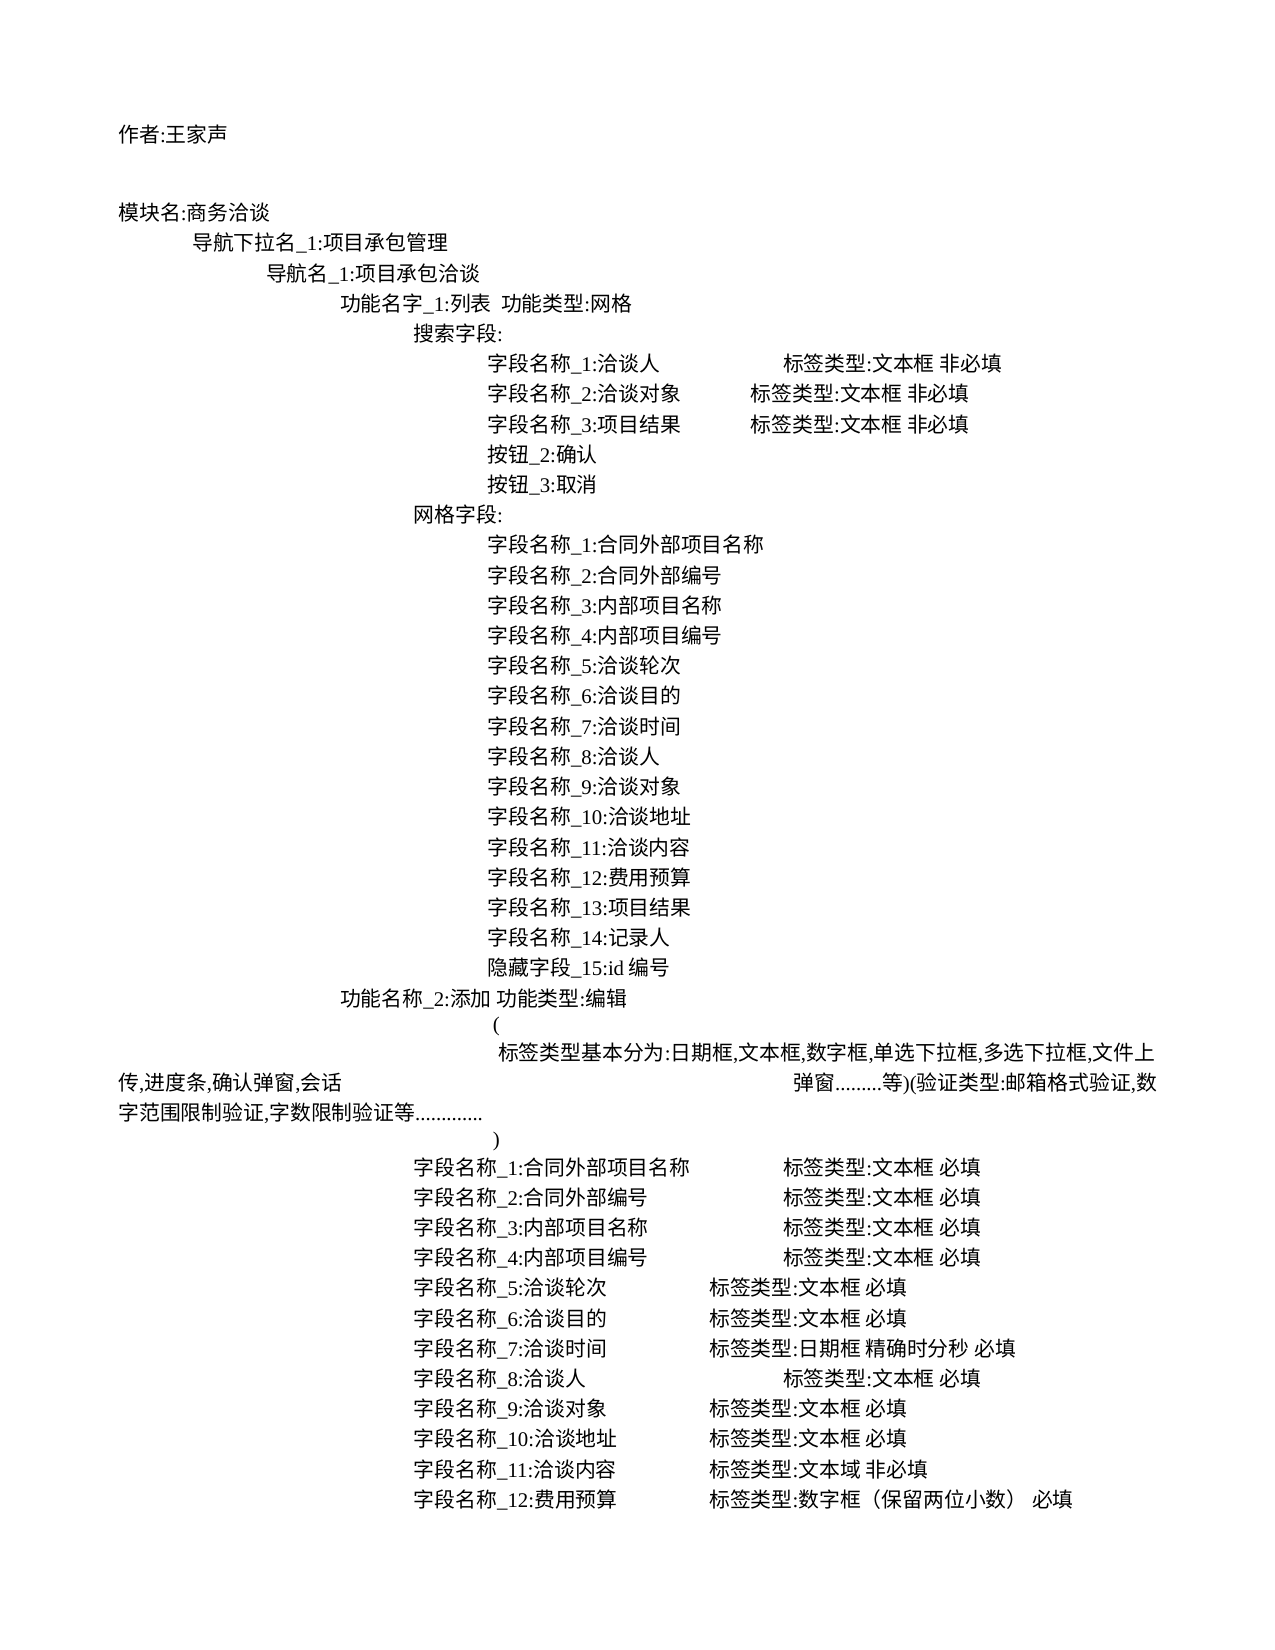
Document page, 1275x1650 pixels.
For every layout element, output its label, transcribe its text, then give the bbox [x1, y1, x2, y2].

text 字段名称_10:洽谈地址 标签类型:文本框 必填 [118, 1423, 1157, 1453]
text 隐藏字段_15:id编号 [118, 952, 1157, 982]
text 标签类型基本分为:日期框,文本框,数字框,单选下拉框,多选下拉框,文件上传,进度条,确认弹窗,会话 弹窗.........等)(验证类型:邮箱格式验证,数字范围限制验证,字数限制验证等............. [118, 1036, 1157, 1127]
text 字段名称_7:洽谈时间 [118, 710, 1157, 740]
text 字段名称_2:洽谈对象 标签类型:文本框 非必填 [118, 378, 1157, 408]
text 字段名称_11:洽谈内容 [118, 831, 1157, 861]
text 字段名称_3:项目结果 标签类型:文本框 非必填 [118, 408, 1157, 438]
text 字段名称_4:内部项目编号 [118, 619, 1157, 649]
text 字段名称_1:洽谈人 标签类型:文本框 非必填 [118, 347, 1157, 378]
text 字段名称_8:洽谈人 标签类型:文本框 必填 [118, 1362, 1157, 1392]
text ( [118, 1012, 1157, 1036]
text 字段名称_1:合同外部项目名称 标签类型:文本框 必填 [118, 1151, 1157, 1181]
text 字段名称_12:费用预算 [118, 861, 1157, 891]
text 模块名:商务洽谈 [118, 196, 1157, 227]
text 导航名_1:项目承包洽谈 [118, 257, 1157, 287]
text 字段名称_7:洽谈时间 标签类型:日期框 精确时分秒 必填 [118, 1332, 1157, 1362]
text 作者:王家声 [118, 118, 1157, 148]
text 功能名称_2:添加 功能类型:编辑 [118, 982, 1157, 1012]
text 字段名称_11:洽谈内容 标签类型:文本域 非必填 [118, 1453, 1157, 1483]
text 字段名称_6:洽谈目的 [118, 680, 1157, 710]
text 字段名称_5:洽谈轮次 [118, 649, 1157, 680]
text 字段名称_1:合同外部项目名称 [118, 529, 1157, 559]
text 字段名称_9:洽谈对象 [118, 770, 1157, 801]
text 字段名称_12:费用预算 标签类型:数字框（保留两位小数） 必填 [118, 1483, 1157, 1513]
text 字段名称_4:内部项目编号 标签类型:文本框 必填 [118, 1241, 1157, 1272]
text 字段名称_5:洽谈轮次 标签类型:文本框 必填 [118, 1272, 1157, 1302]
text 字段名称_2:合同外部编号 标签类型:文本框 必填 [118, 1181, 1157, 1211]
text 字段名称_3:内部项目名称 [118, 589, 1157, 619]
text 网格字段: [118, 498, 1157, 529]
text 按钮_2:确认 [118, 438, 1157, 468]
text 字段名称_2:合同外部编号 [118, 559, 1157, 589]
text ) [118, 1127, 1157, 1151]
text 字段名称_14:记录人 [118, 921, 1157, 952]
text 字段名称_9:洽谈对象 标签类型:文本框 必填 [118, 1392, 1157, 1423]
text 功能名字_1:列表 功能类型:网格 [118, 287, 1157, 317]
text 字段名称_6:洽谈目的 标签类型:文本框 必填 [118, 1302, 1157, 1332]
text 字段名称_13:项目结果 [118, 891, 1157, 921]
text 按钮_3:取消 [118, 468, 1157, 498]
text 字段名称_10:洽谈地址 [118, 801, 1157, 831]
text 字段名称_3:内部项目名称 标签类型:文本框 必填 [118, 1211, 1157, 1241]
text 导航下拉名_1:项目承包管理 [118, 227, 1157, 257]
text 搜索字段: [118, 317, 1157, 347]
text 字段名称_8:洽谈人 [118, 740, 1157, 770]
